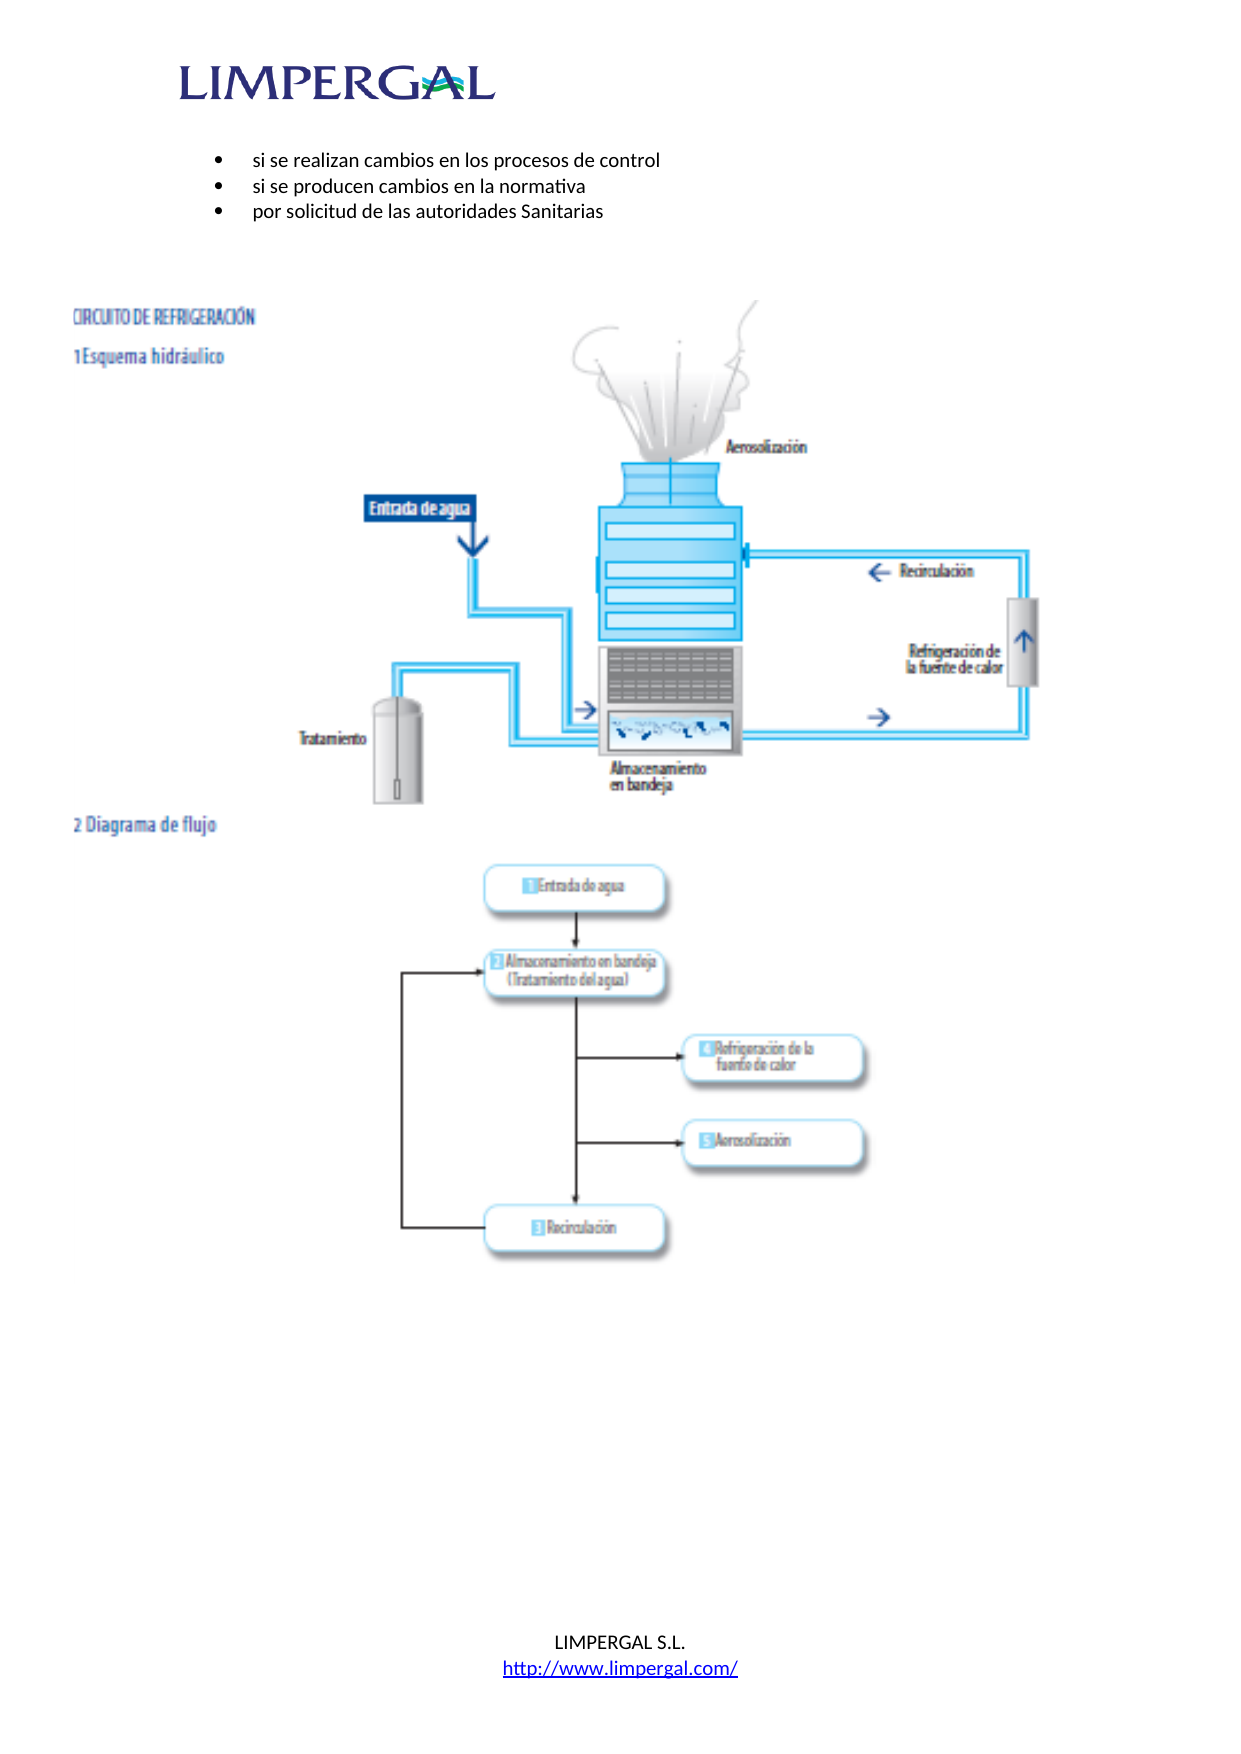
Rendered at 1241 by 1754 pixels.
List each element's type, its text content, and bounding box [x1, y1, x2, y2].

list por solicitud de las autoridades Sanitarias [215, 198, 1063, 224]
list si se realizan cambios en los procesos de control [215, 148, 1063, 173]
picture [177, 44, 498, 103]
list si se producen cambios en la normativa [215, 173, 1063, 198]
